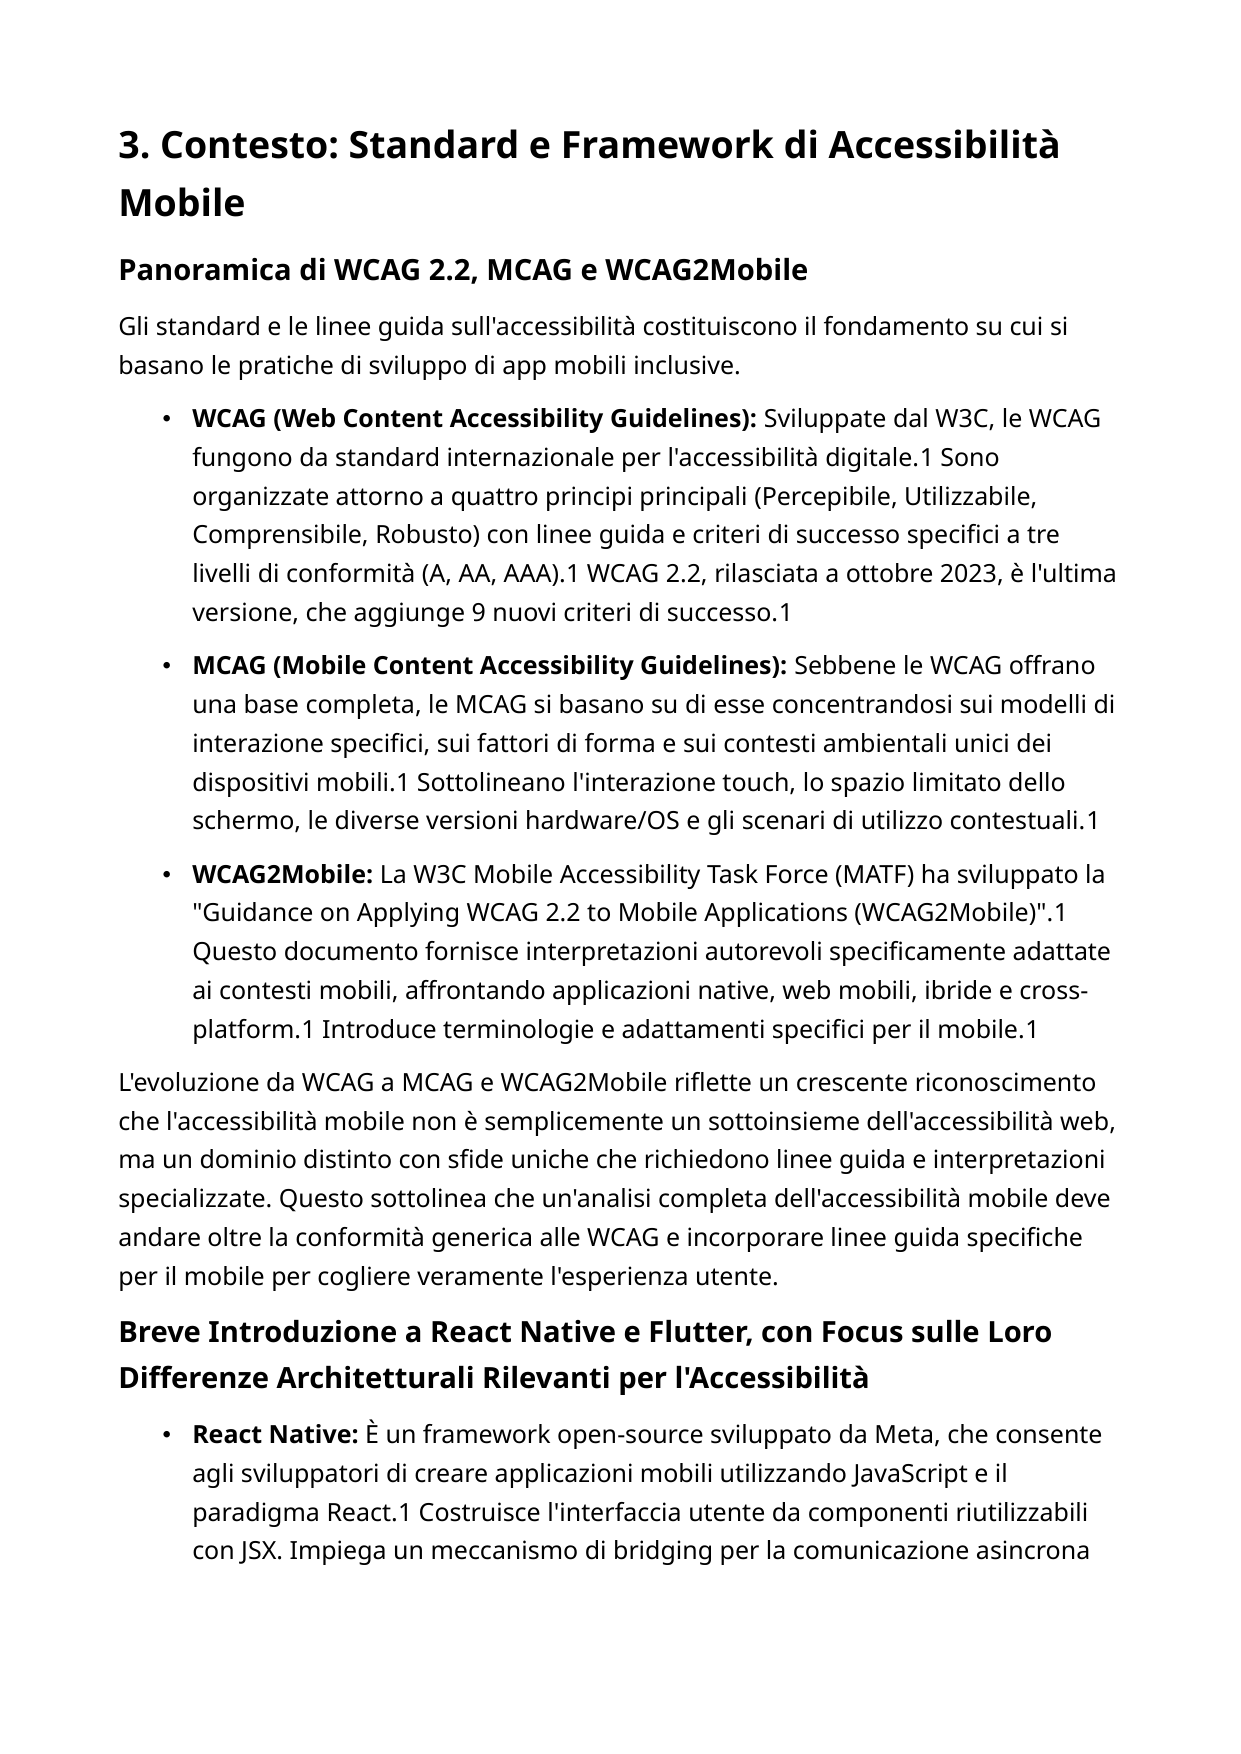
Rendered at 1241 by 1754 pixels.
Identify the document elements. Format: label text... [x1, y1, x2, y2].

subtitle 3. Contesto: Standard e Framework di Accessibilità Mobile [118, 118, 1122, 227]
list WCAG2Mobile: La W3C Mobile Accessibility Task Force (MATF) ha sviluppato la "Guidance on Applying WCAG 2.2 to Mobile Applications (WCAG2Mobile)".1 Questo documento fornisce interpretazioni autorevoli specificamente adattate ai contesti mobili, affrontando applicazioni native, web mobili, ibride e cross-platform.1 Introduce terminologie e adattamenti specifici per il mobile.1 [162, 856, 1122, 1045]
text L'evoluzione da WCAG a MCAG e WCAG2Mobile riflette un crescente riconoscimento che l'accessibilità mobile non è semplicemente un sottoinsieme dell'accessibilità web, ma un dominio distinto con sfide uniche che richiedono linee guida e interpretazioni specializzate. Questo sottolinea che un'analisi completa dell'accessibilità mobile deve andare oltre la conformità generica alle WCAG e incorporare linee guida specifiche per il mobile per cogliere veramente l'esperienza utente. [118, 1064, 1122, 1292]
list WCAG (Web Content Accessibility Guidelines): Sviluppate dal W3C, le WCAG fungono da standard internazionale per l'accessibilità digitale.1 Sono organizzate attorno a quattro principi principali (Percepibile, Utilizzabile, Comprensibile, Robusto) con linee guida e criteri di successo specifici a tre livelli di conformità (A, AA, AAA).1 WCAG 2.2, rilasciata a ottobre 2023, è l'ultima versione, che aggiunge 9 nuovi criteri di successo.1 [162, 401, 1122, 629]
text Gli standard e le linee guida sull'accessibilità costituiscono il fondamento su cui si basano le pratiche di sviluppo di app mobili inclusive. [118, 309, 1122, 382]
subtitle Breve Introduzione a React Native e Flutter, con Focus sulle Loro Differenze Architetturali Rilevanti per l'Accessibilità [118, 1312, 1122, 1397]
list React Native: È un framework open-source sviluppato da Meta, che consente agli sviluppatori di creare applicazioni mobili utilizzando JavaScript e il paradigma React.1 Costruisce l'interfaccia utente da componenti riutilizzabili con JSX. Impiega un meccanismo di bridging per la comunicazione asincrona [162, 1417, 1122, 1567]
subtitle Panoramica di WCAG 2.2, MCAG e WCAG2Mobile [118, 249, 1122, 289]
list MCAG (Mobile Content Accessibility Guidelines): Sebbene le WCAG offrano una base completa, le MCAG si basano su di esse concentrandosi sui modelli di interazione specifici, sui fattori di forma e sui contesti ambientali unici dei dispositivi mobili.1 Sottolineano l'interazione touch, lo spazio limitato dello schermo, le diverse versioni hardware/OS e gli scenari di utilizzo contestuali.1 [162, 648, 1122, 837]
